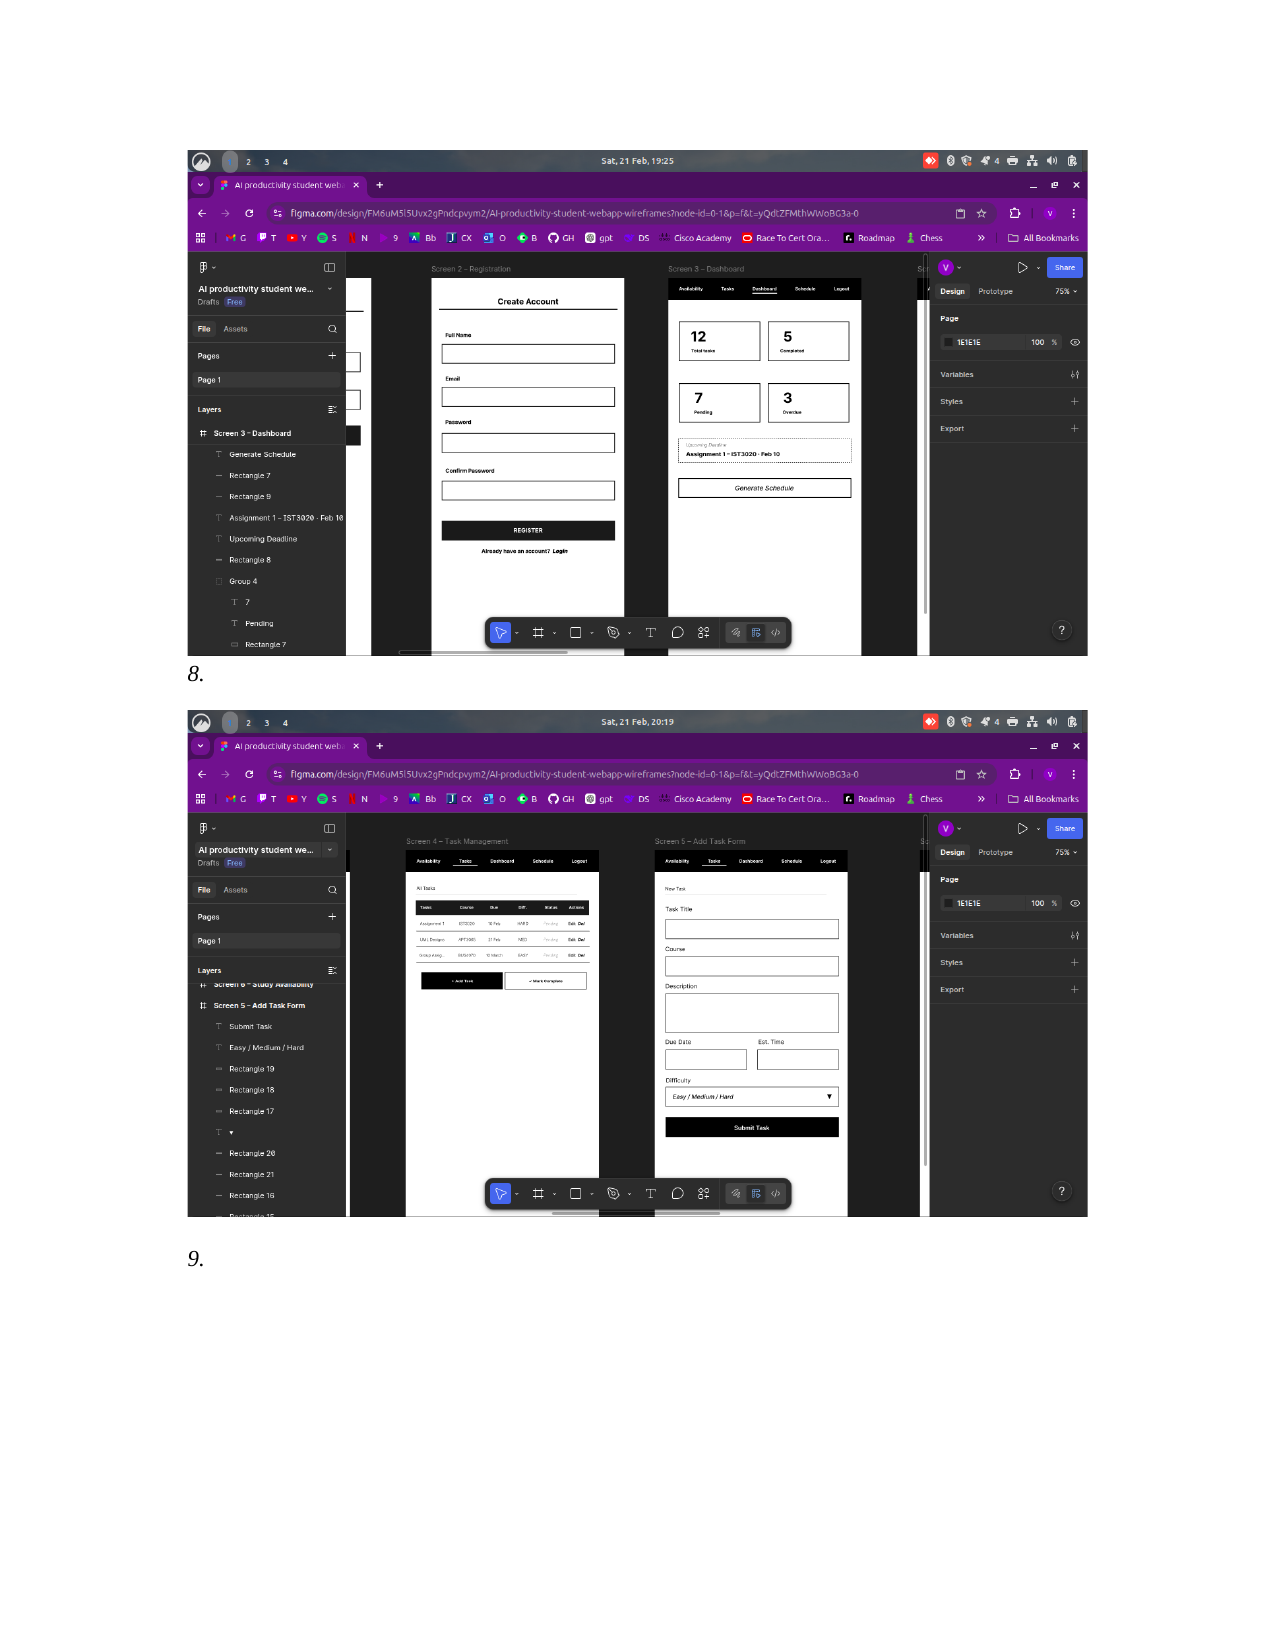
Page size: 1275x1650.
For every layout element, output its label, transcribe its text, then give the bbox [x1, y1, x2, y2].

picture [187, 150, 1088, 656]
picture [187, 710, 1088, 1217]
text 8. [187, 656, 1087, 686]
text 9. [187, 1217, 1087, 1272]
